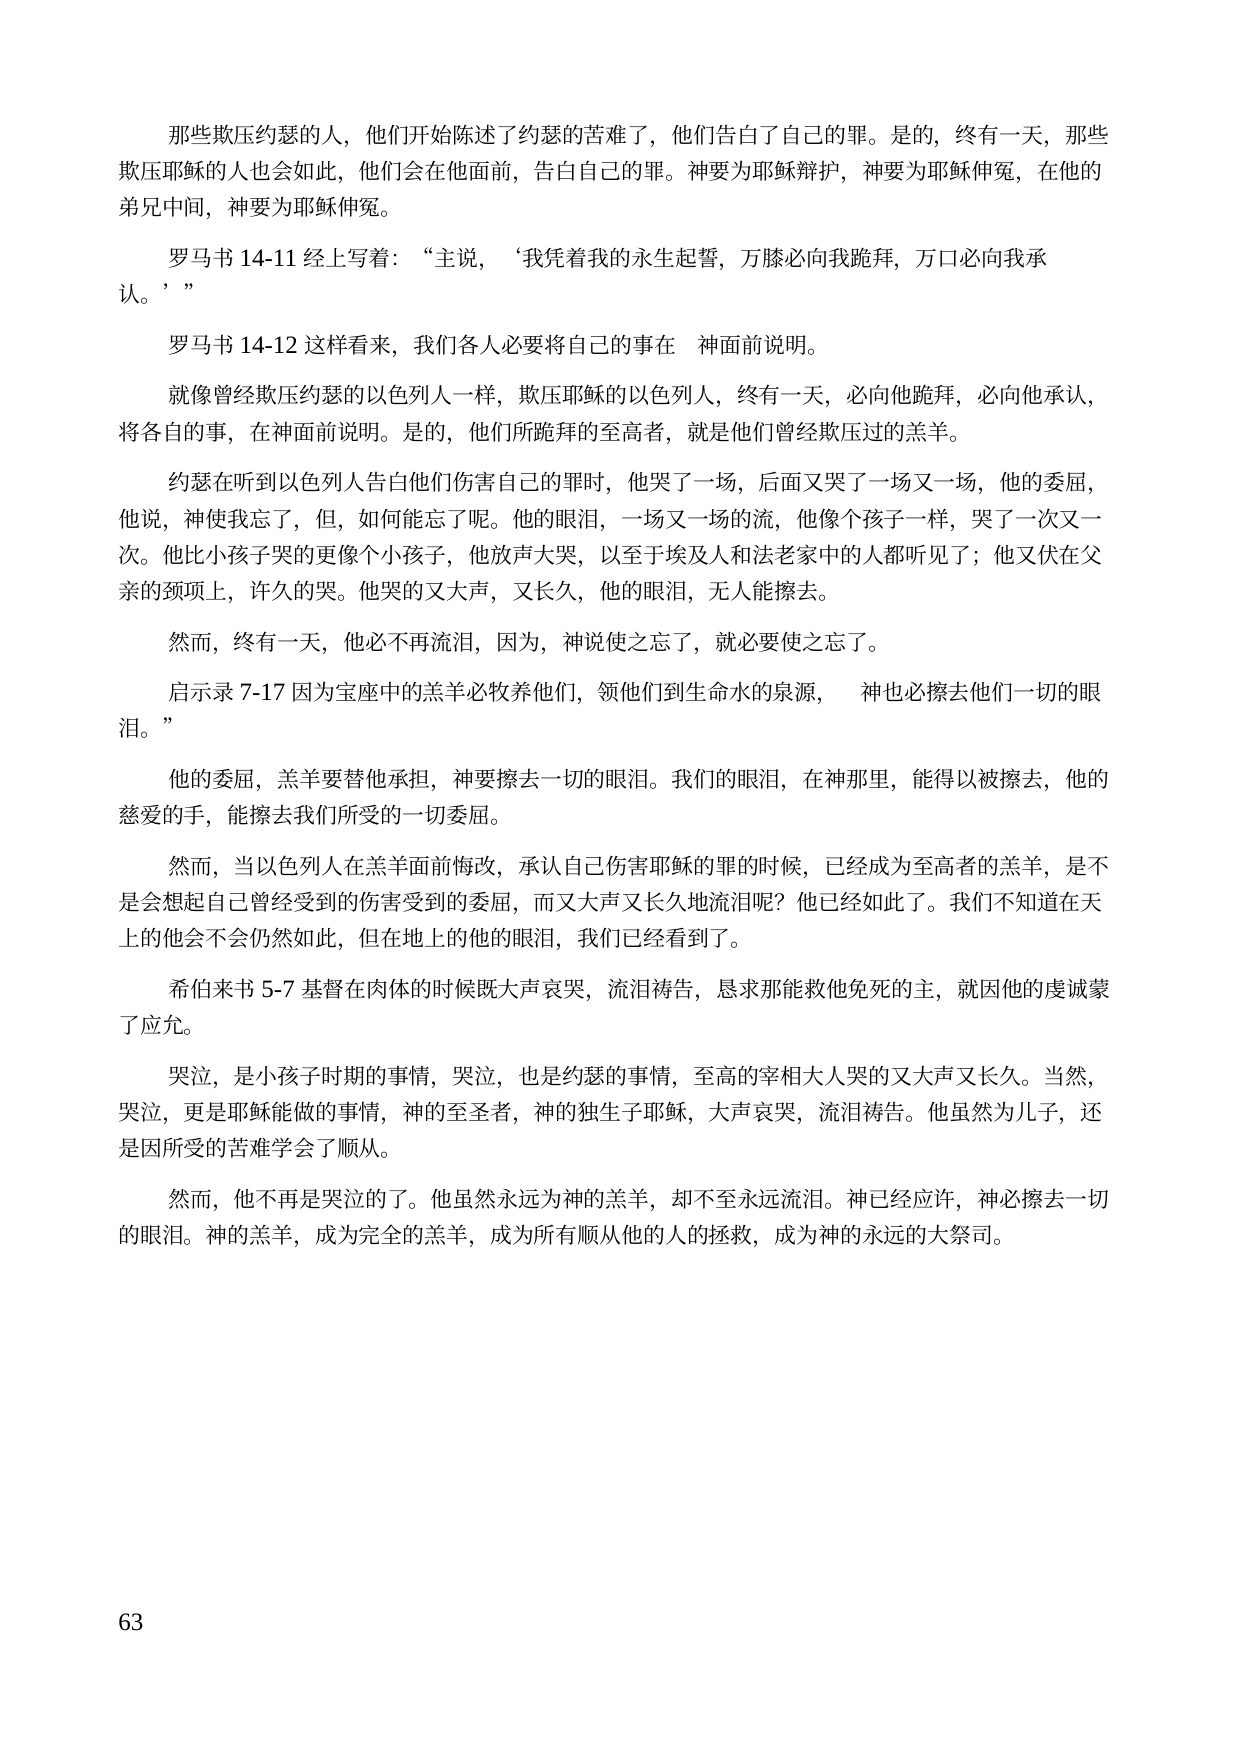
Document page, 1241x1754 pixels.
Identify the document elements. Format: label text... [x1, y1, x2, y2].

text 就像曾经欺压约瑟的以色列人一样，欺压耶稣的以色列人，终有一天，必向他跪拜，必向他承认，将各自的事，在神面前说明。是的，他们所跪拜的至高者，就是他们曾经欺压过的羔羊。 [118, 379, 1122, 446]
text 约瑟在听到以色列人告白他们伤害自己的罪时，他哭了一场，后面又哭了一场又一场，他的委屈，他说，神使我忘了，但，如何能忘了呢。他的眼泪，一场又一场的流，他像个孩子一样，哭了一次又一次。他比小孩子哭的更像个小孩子，他放声大哭，以至于埃及人和法老家中的人都听见了；他又伏在父亲的颈项上，许久的哭。他哭的又大声，又长久，他的眼泪，无人能擦去。 [118, 466, 1122, 606]
text 然而，他不再是哭泣的了。他虽然永远为神的羔羊，却不至永远流泪。神已经应许，神必擦去一切的眼泪。神的羔羊，成为完全的羔羊，成为所有顺从他的人的拯救，成为神的永远的大祭司。 [118, 1182, 1122, 1250]
text 然而，终有一天，他必不再流泪，因为，神说使之忘了，就必要使之忘了。 [118, 625, 1122, 656]
text 哭泣，是小孩子时期的事情，哭泣，也是约瑟的事情，至高的宰相大人哭的又大声又长久。当然，哭泣，更是耶稣能做的事情，神的至圣者，神的独生子耶稣，大声哀哭，流泪祷告。他虽然为儿子，还是因所受的苦难学会了顺从。 [118, 1059, 1122, 1163]
text 他的委屈，羔羊要替他承担，神要擦去一切的眼泪。我们的眼泪，在神那里，能得以被擦去，他的慈爱的手，能擦去我们所受的一切委屈。 [118, 762, 1122, 830]
text 罗马书 14-12 这样看来，我们各人必要将自己的事在 神面前说明。 [118, 328, 1122, 359]
text 然而，当以色列人在羔羊面前悔改，承认自己伤害耶稣的罪的时候，已经成为至高者的羔羊，是不是会想起自己曾经受到的伤害受到的委屈，而又大声又长久地流泪呢？他已经如此了。我们不知道在天上的他会不会仍然如此，但在地上的他的眼泪，我们已经看到了。 [118, 849, 1122, 953]
text 启示录 7-17 因为宝座中的羔羊必牧养他们，领他们到生命水的泉源， 神也必擦去他们一切的眼泪。” [118, 676, 1122, 743]
text 罗马书 14-11 经上写着：“主说，‘我凭着我的永生起誓，万膝必向我跪拜，万口必向我承认。’” [118, 241, 1122, 309]
text 那些欺压约瑟的人，他们开始陈述了约瑟的苦难了，他们告白了自己的罪。是的，终有一天，那些欺压耶稣的人也会如此，他们会在他面前，告白自己的罪。神要为耶稣辩护，神要为耶稣伸冤，在他的弟兄中间，神要为耶稣伸冤。 [118, 118, 1122, 222]
text 希伯来书 5-7 基督在肉体的时候既大声哀哭，流泪祷告，恳求那能救他免死的主，就因他的虔诚蒙了应允。 [118, 972, 1122, 1040]
